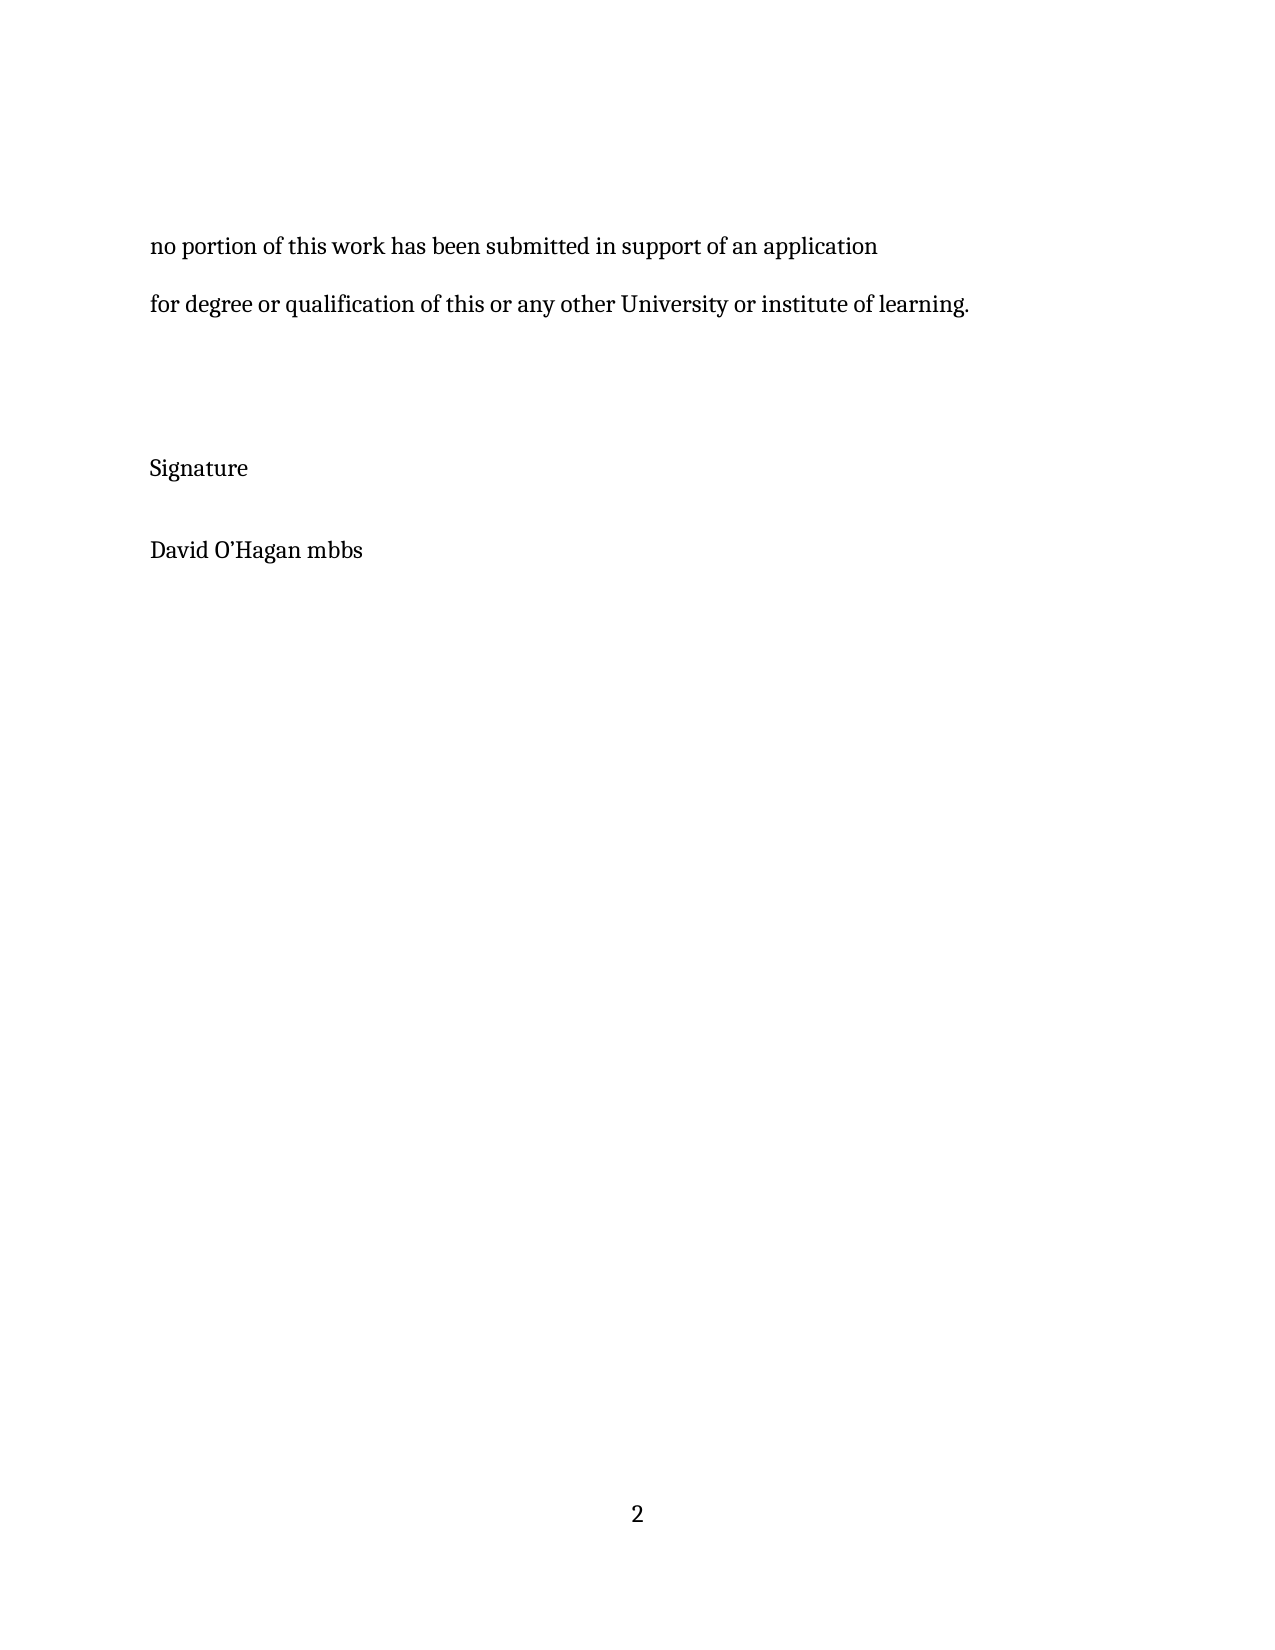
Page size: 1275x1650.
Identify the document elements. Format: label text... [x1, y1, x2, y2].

text no portion of this work has been submitted in support of an application for degree or qualification of this or any other University or institute of learning. [150, 232, 1125, 318]
text Signature [150, 397, 1125, 483]
text David O’Hagan mbbs [150, 536, 1125, 565]
